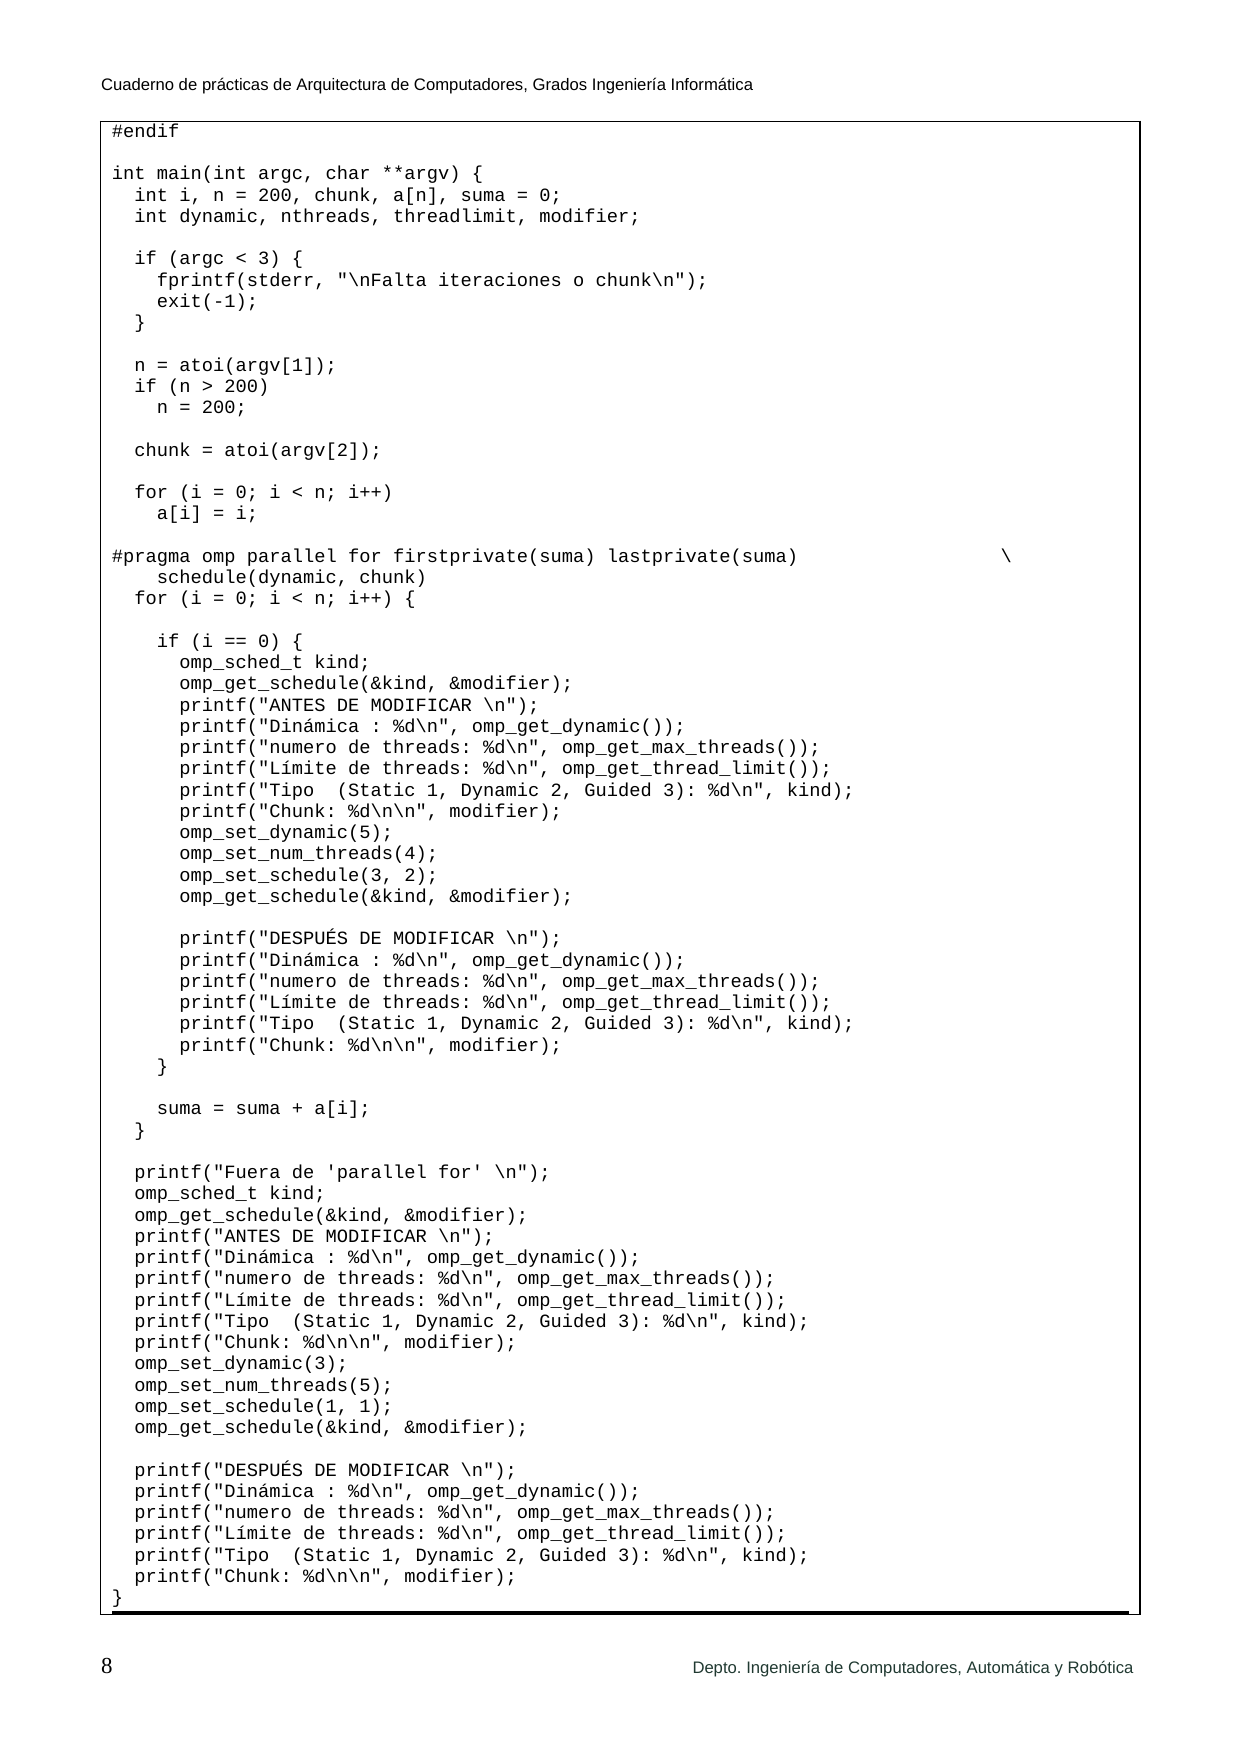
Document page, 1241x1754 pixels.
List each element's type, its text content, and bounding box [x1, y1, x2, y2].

table_header #endif int main(int argc, char **argv) { int i, n = 200, chunk, a[n], suma = 0; int dynamic, nthreads, threadlimit, modifier; if (argc < 3) { fprintf(stderr, "\nFalta iteraciones o chunk\n"); exit(-1); } n = atoi(argv[1]); if (n > 200) n = 200; chunk = atoi(argv[2]); for (i = 0; i < n; i++) a[i] = i; #pragma omp parallel for firstprivate(suma) lastprivate(suma) \ schedule(dynamic, chunk) for (i = 0; i < n; i++) { if (i == 0) { omp_sched_t kind; omp_get_schedule(&kind, &modifier); printf("ANTES DE MODIFICAR \n"); printf("Dinámica : %d\n", omp_get_dynamic()); printf("numero de threads: %d\n", omp_get_max_threads()); printf("Límite de threads: %d\n", omp_get_thread_limit()); printf("Tipo (Static 1, Dynamic 2, Guided 3): %d\n", kind); printf("Chunk: %d\n\n", modifier); omp_set_dynamic(5); omp_set_num_threads(4); omp_set_schedule(3, 2); omp_get_schedule(&kind, &modifier); printf("DESPUÉS DE MODIFICAR \n"); printf("Dinámica : %d\n", omp_get_dynamic()); printf("numero de threads: %d\n", omp_get_max_threads()); printf("Límite de threads: %d\n", omp_get_thread_limit()); printf("Tipo (Static 1, Dynamic 2, Guided 3): %d\n", kind); printf("Chunk: %d\n\n", modifier); } suma = suma + a[i]; } printf("Fuera de 'parallel for' \n"); omp_sched_t kind; omp_get_schedule(&kind, &modifier); printf("ANTES DE MODIFICAR \n"); printf("Dinámica : %d\n", omp_get_dynamic()); printf("numero de threads: %d\n", omp_get_max_threads()); printf("Límite de threads: %d\n", omp_get_thread_limit()); printf("Tipo (Static 1, Dynamic 2, Guided 3): %d\n", kind); printf("Chunk: %d\n\n", modifier); omp_set_dynamic(3); omp_set_num_threads(5); omp_set_schedule(1, 1); omp_get_schedule(&kind, &modifier); printf("DESPUÉS DE MODIFICAR \n"); printf("Dinámica : %d\n", omp_get_dynamic()); printf("numero de threads: %d\n", omp_get_max_threads()); printf("Límite de threads: %d\n", omp_get_thread_limit()); printf("Tipo (Static 1, Dynamic 2, Guided 3): %d\n", kind); printf("Chunk: %d\n\n", modifier); } [101, 122, 1139, 1614]
